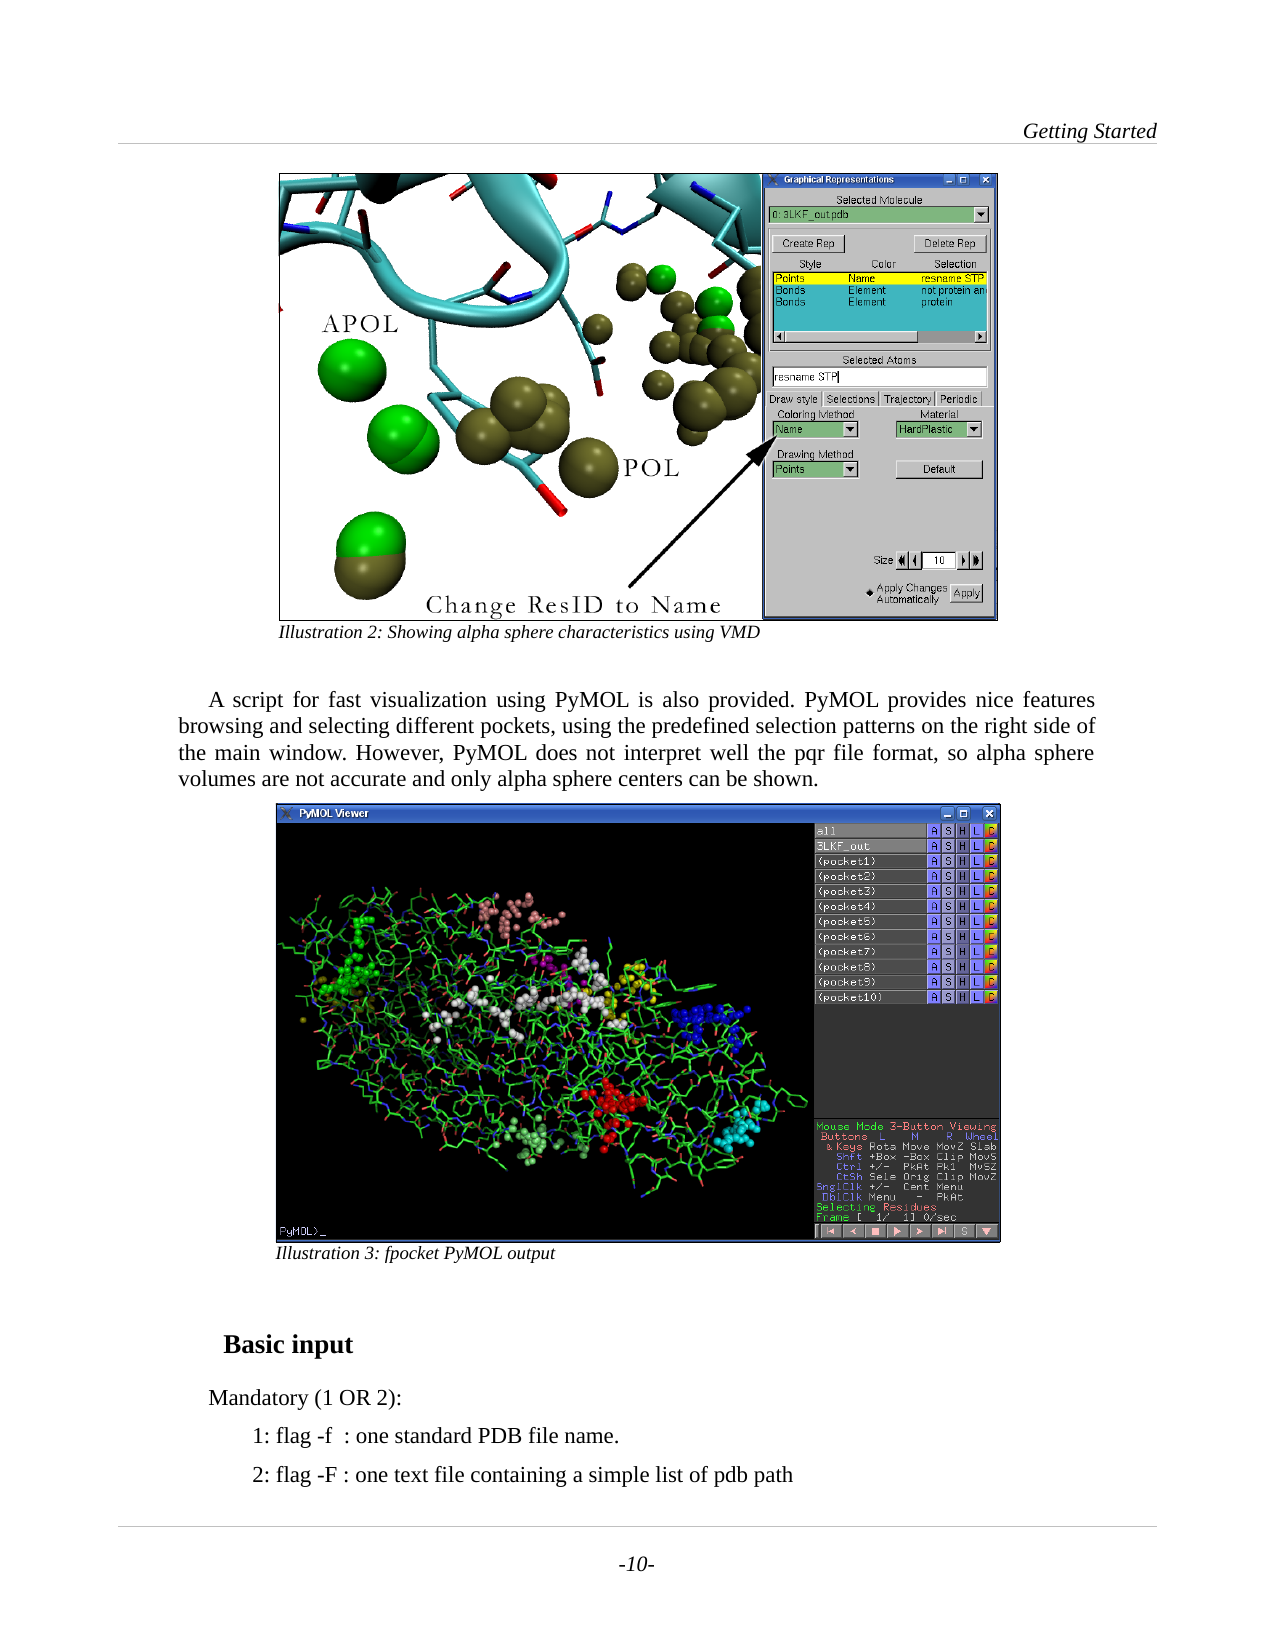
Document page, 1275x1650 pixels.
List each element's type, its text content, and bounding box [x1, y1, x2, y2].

text 2: flag -F : one text file containing a simple list of pdb path [178, 1461, 1097, 1488]
picture [277, 805, 1000, 1242]
text 1: flag -f : one standard PDB file name. [178, 1422, 1097, 1449]
subtitle Basic input [223, 1328, 1157, 1360]
text Illustration 3: fpocket PyMOL output [275, 1242, 1000, 1264]
text Mandatory (1 OR 2): [178, 1384, 1097, 1410]
text A script for fast visualization using PyMOL is also provided. PyMOL provides nice features browsing and selecting different pockets, using the predefined selection patterns on the right side of the main window. However, PyMOL does not interpret well the pqr file format, so alpha sphere volumes are not accurate and only alpha sphere centers can be shown. [178, 686, 1097, 791]
picture [280, 174, 997, 620]
text Illustration 2: Showing alpha sphere characteristics using VMD [278, 621, 997, 642]
